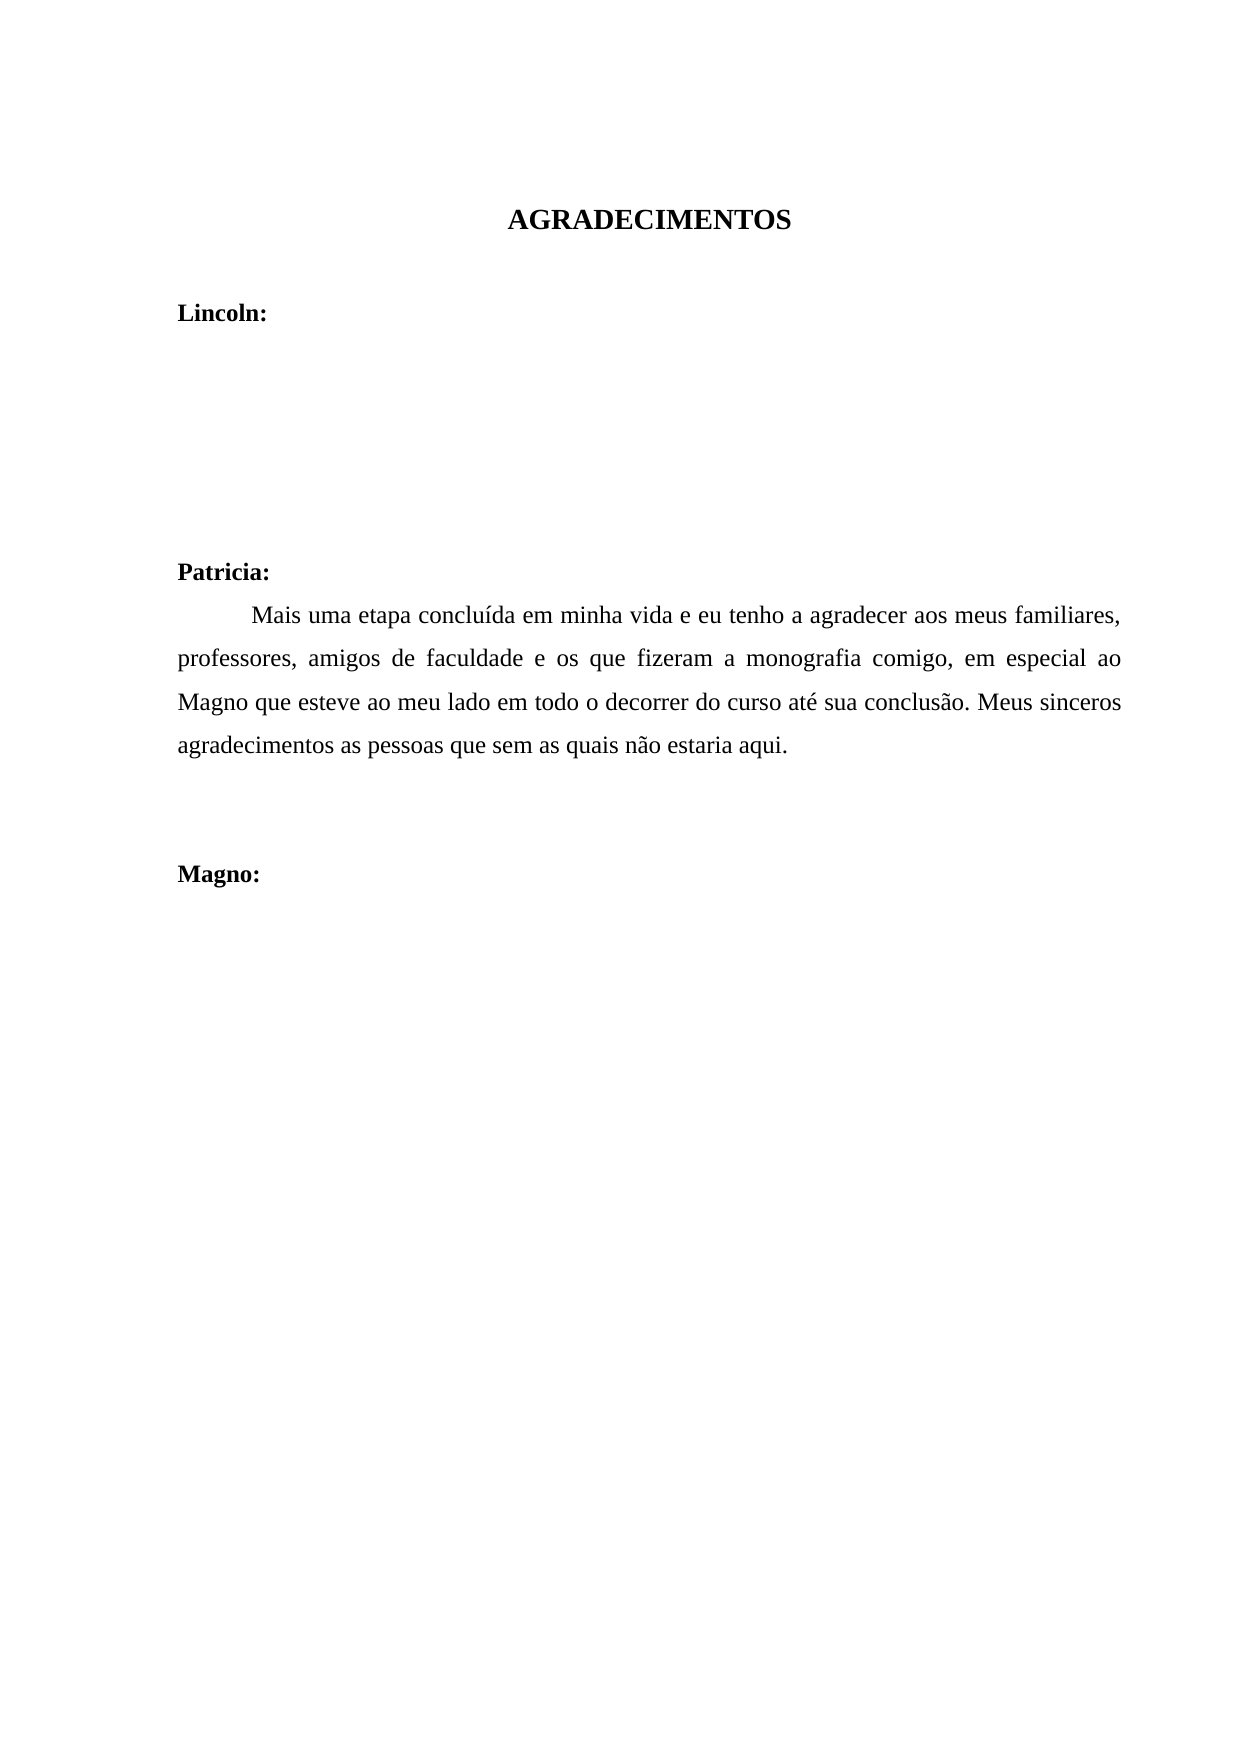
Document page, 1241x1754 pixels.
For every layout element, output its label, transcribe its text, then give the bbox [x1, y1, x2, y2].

text Lincoln: [177, 298, 1122, 327]
text Mais uma etapa concluída em minha vida e eu tenho a agradecer aos meus familiares, professores, amigos de faculdade e os que fizeram a monografia comigo, em especial ao Magno que esteve ao meu lado em todo o decorrer do curso até sua conclusão. Meus sinceros agradecimentos as pessoas que sem as quais não estaria aqui. [177, 600, 1122, 758]
text Magno: [177, 859, 1122, 888]
title AGRADECIMENTOS [177, 202, 1122, 236]
text Patricia: [177, 557, 1122, 586]
